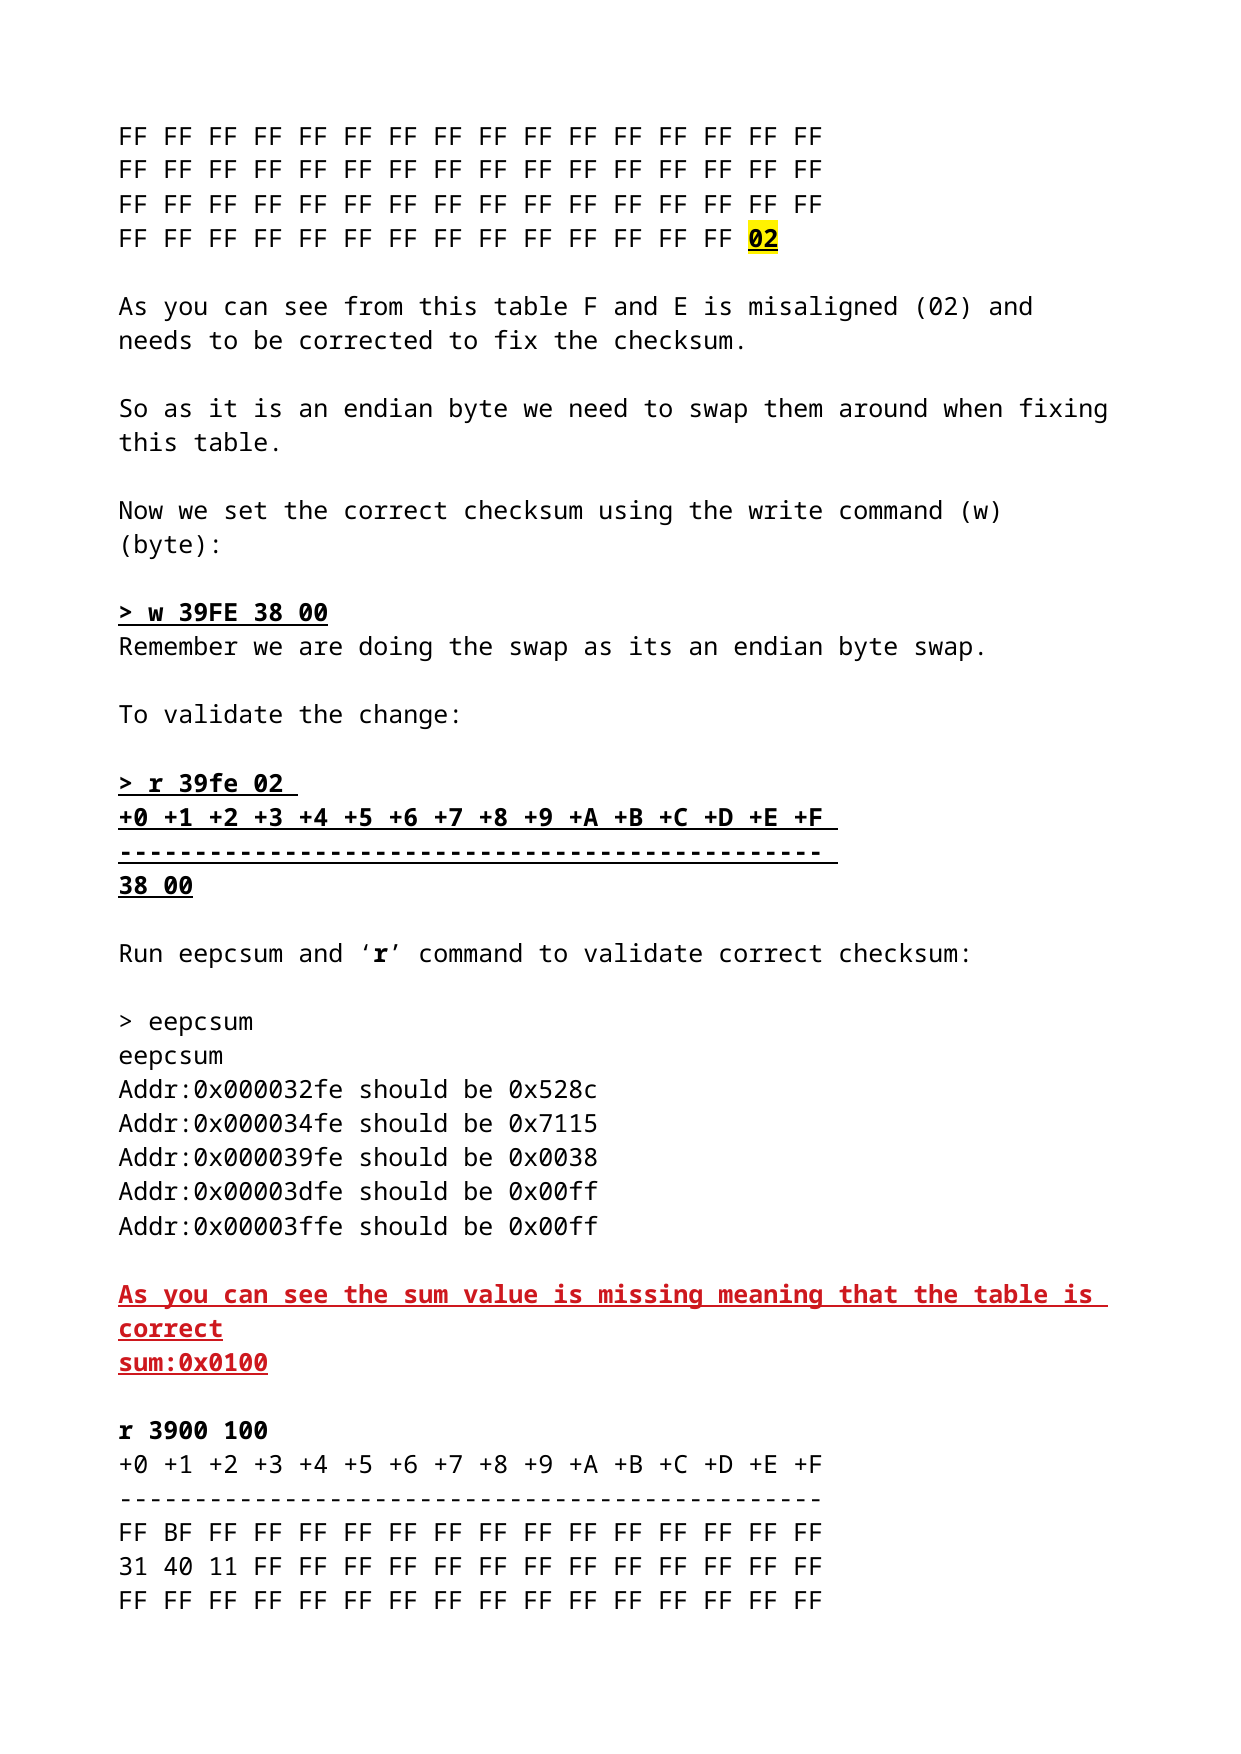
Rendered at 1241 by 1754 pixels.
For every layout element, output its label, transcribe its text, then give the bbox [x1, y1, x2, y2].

text sum:0x0100 [118, 1344, 1122, 1378]
text > w 39FE 38 00 [118, 595, 1122, 629]
text Now we set the correct checksum using the write command (w) (byte): [118, 493, 1122, 561]
text > eepcsum [118, 1004, 1122, 1038]
text > r 39fe 02 +0 +1 +2 +3 +4 +5 +6 +7 +8 +9 +A +B +C +D +E +F ----------------------------------------------- 38 00 [118, 765, 1122, 902]
text As you can see the sum value is missing meaning that the table is correct [118, 1276, 1122, 1344]
text Run eepcsum and ‘r’ command to validate correct checksum: [118, 936, 1122, 970]
text As you can see from this table F and E is misaligned (02) and needs to be corrected to fix the checksum. [118, 288, 1122, 357]
text So as it is an endian byte we need to swap them around when fixing this table. [118, 391, 1122, 459]
text Remember we are doing the swap as its an endian byte swap. [118, 629, 1122, 663]
text eepcsum Addr:0x000032fe should be 0x528c Addr:0x000034fe should be 0x7115 Addr:0x000039fe should be 0x0038 Addr:0x00003dfe should be 0x00ff Addr:0x00003ffe should be 0x00ff [118, 1038, 1122, 1242]
text To validate the change: [118, 697, 1122, 731]
text r 3900 100 +0 +1 +2 +3 +4 +5 +6 +7 +8 +9 +A +B +C +D +E +F ----------------------------------------------- FF BF FF FF FF FF FF FF FF FF FF FF FF FF FF FF 31 40 11 FF FF FF FF FF FF FF FF FF FF FF FF FF FF FF FF FF FF FF FF FF FF FF FF FF FF FF FF FF [118, 1412, 1122, 1617]
text FF FF FF FF FF FF FF FF FF FF FF FF FF FF FF FF FF FF FF FF FF FF FF FF FF FF FF FF FF FF FF FF FF FF FF FF FF FF FF FF FF FF FF FF FF FF FF FF FF FF FF FF FF FF FF FF FF FF FF FF FF FF 02 [118, 118, 1122, 288]
